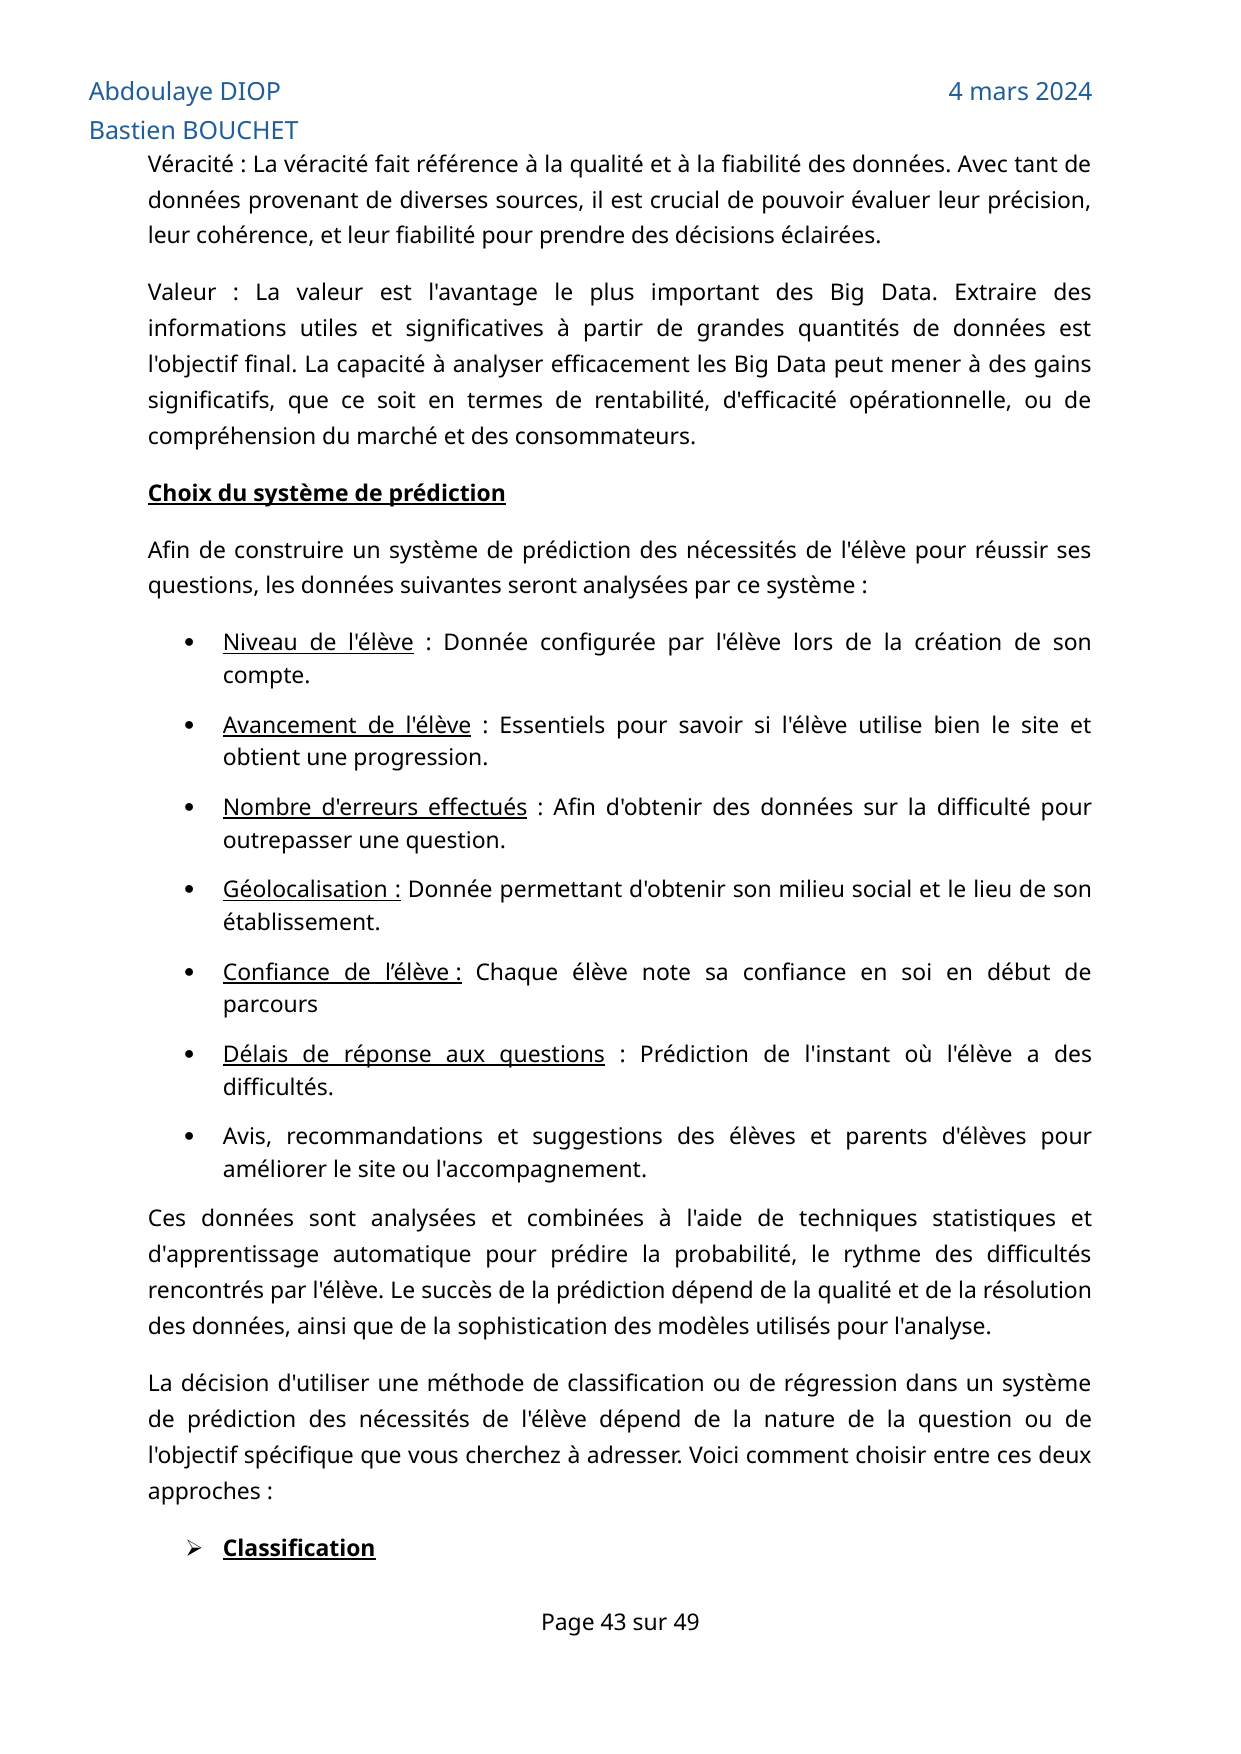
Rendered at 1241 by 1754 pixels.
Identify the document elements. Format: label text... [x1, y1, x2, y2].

list Confiance de l’élève : Chaque élève note sa confiance en soi en début de parcours [185, 955, 1093, 1019]
list Nombre d'erreurs effectués : Afin d'obtenir des données sur la difficulté pour outrepasser une question. [185, 791, 1093, 855]
list Géolocalisation : Donnée permettant d'obtenir son milieu social et le lieu de son établissement. [185, 873, 1093, 937]
text Ces données sont analysées et combinées à l'aide de techniques statistiques et d'apprentissage automatique pour prédire la probabilité, le rythme des difficultés rencontrés par l'élève. Le succès de la prédiction dépend de la qualité et de la résolution des données, ainsi que de la sophistication des modèles utilisés pour l'analyse. [148, 1202, 1093, 1341]
list Avis, recommandations et suggestions des élèves et parents d'élèves pour améliorer le site ou l'accompagnement. [185, 1120, 1093, 1184]
list Délais de réponse aux questions : Prédiction de l'instant où l'élève a des difficultés. [185, 1038, 1093, 1102]
text Choix du système de prédiction [148, 477, 1093, 508]
list Avancement de l'élève : Essentiels pour savoir si l'élève utilise bien le site et obtient une progression. [185, 708, 1093, 773]
text Afin de construire un système de prédiction des nécessités de l'élève pour réussir ses questions, les données suivantes seront analysées par ce système : [148, 533, 1093, 601]
list Classification [185, 1531, 1093, 1563]
text La décision d'utiliser une méthode de classification ou de régression dans un système de prédiction des nécessités de l'élève dépend de la nature de la question ou de l'objectif spécifique que vous cherchez à adresser. Voici comment choisir entre ces deux approches : [148, 1367, 1093, 1506]
text Véracité : La véracité fait référence à la qualité et à la fiabilité des données. Avec tant de données provenant de diverses sources, il est crucial de pouvoir évaluer leur précision, leur cohérence, et leur fiabilité pour prendre des décisions éclairées. [148, 148, 1093, 251]
list Niveau de l'élève : Donnée configurée par l'élève lors de la création de son compte. [185, 626, 1093, 690]
text Valeur : La valeur est l'avantage le plus important des Big Data. Extraire des informations utiles et significatives à partir de grandes quantités de données est l'objectif final. La capacité à analyser efficacement les Big Data peut mener à des gains significatifs, que ce soit en termes de rentabilité, d'efficacité opérationnelle, ou de compréhension du marché et des consommateurs. [148, 276, 1093, 451]
